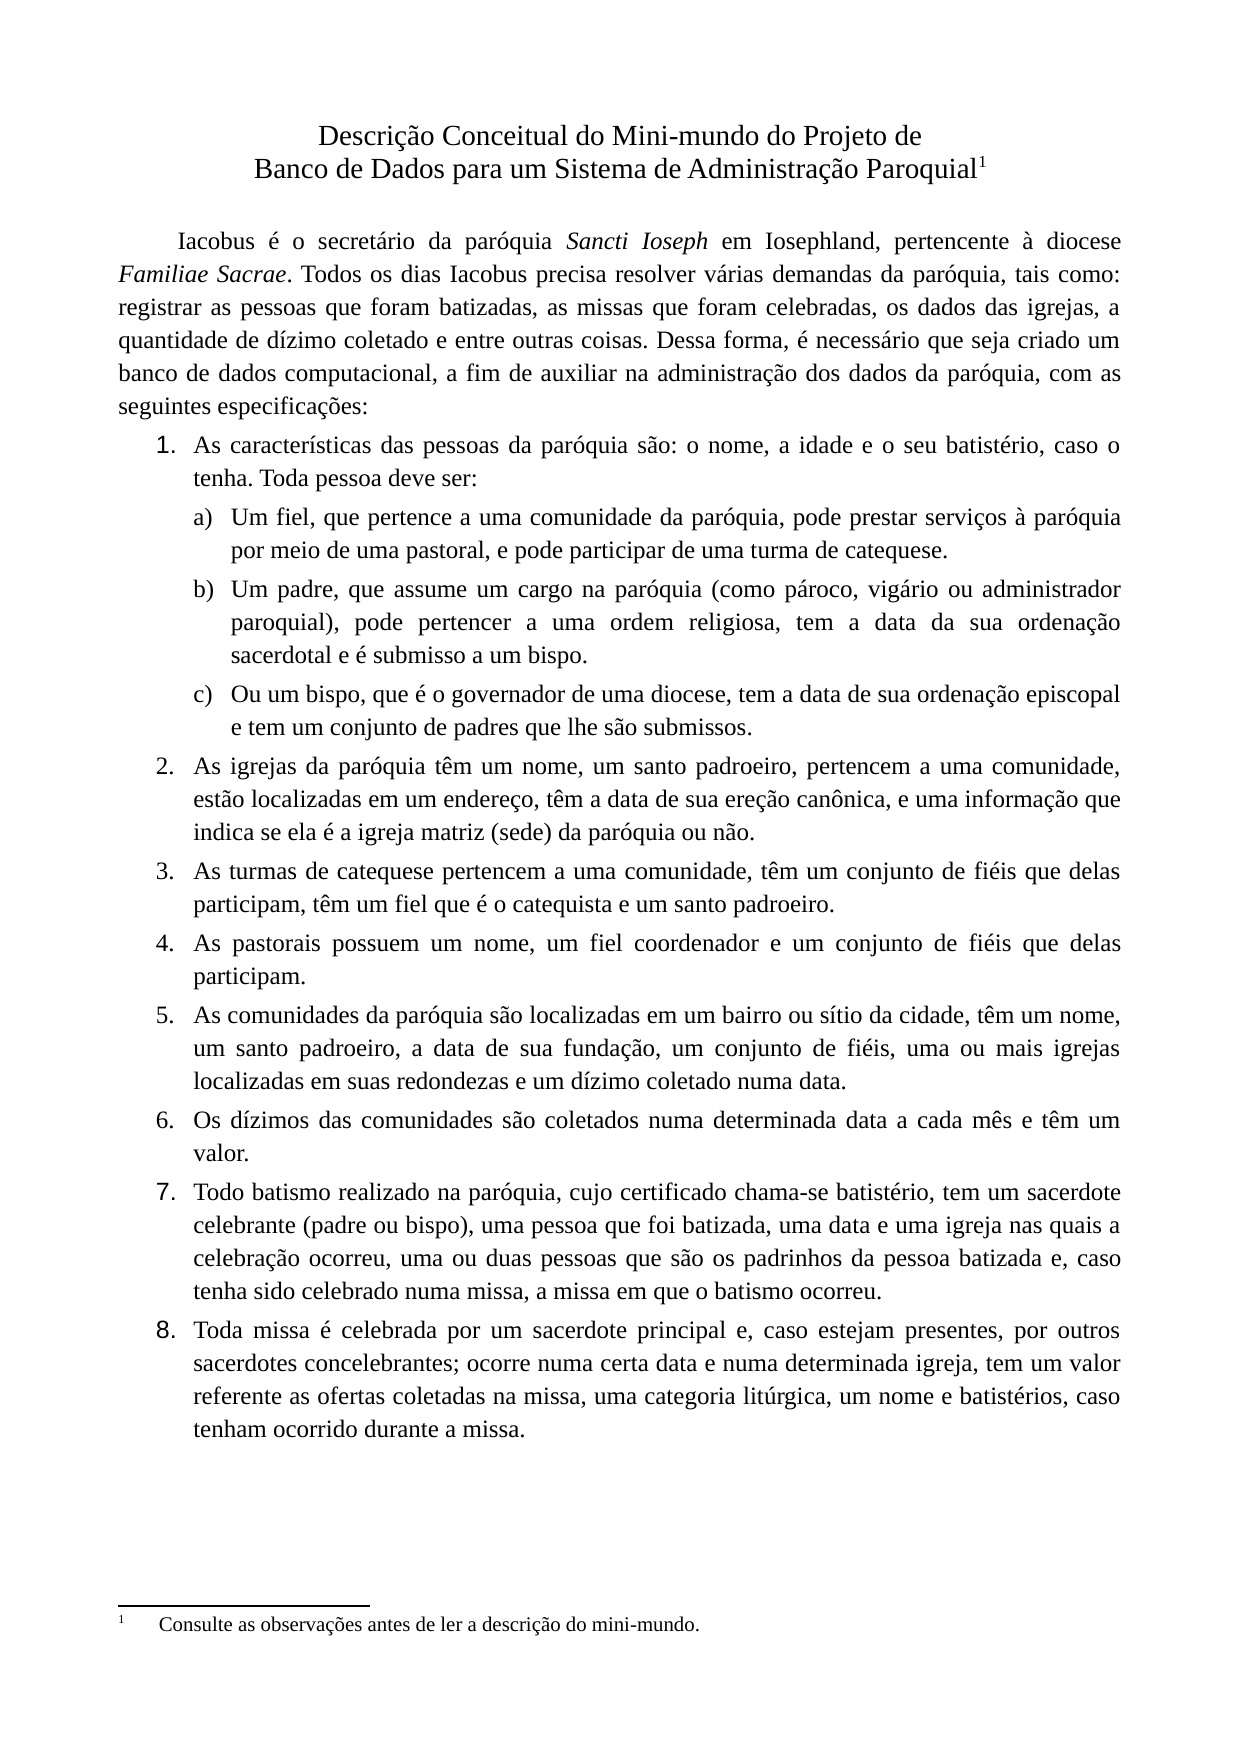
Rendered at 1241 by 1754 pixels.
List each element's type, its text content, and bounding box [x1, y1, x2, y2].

list As pastorais possuem um nome, um fiel coordenador e um conjunto de fiéis que delas participam. [156, 928, 1122, 990]
list Toda missa é celebrada por um sacerdote principal e, caso estejam presentes, por outros sacerdotes concelebrantes; ocorre numa certa data e numa determinada igreja, tem um valor referente as ofertas coletadas na missa, uma categoria litúrgica, um nome e batistérios, caso tenham ocorrido durante a missa. [156, 1315, 1122, 1443]
list As comunidades da paróquia são localizadas em um bairro ou sítio da cidade, têm um nome, um santo padroeiro, a data de sua fundação, um conjunto de fiéis, uma ou mais igrejas localizadas em suas redondezas e um dízimo coletado numa data. [156, 1000, 1122, 1095]
list Todo batismo realizado na paróquia, cujo certificado chama-se batistério, tem um sacerdote celebrante (padre ou bispo), uma pessoa que foi batizada, uma data e uma igreja nas quais a celebração ocorreu, uma ou duas pessoas que são os padrinhos da pessoa batizada e, caso tenha sido celebrado numa missa, a missa em que o batismo ocorreu. [156, 1177, 1122, 1305]
text Consulte as observações antes de ler a descrição do mini-mundo. [118, 1612, 1122, 1636]
text Iacobus é o secretário da paróquia Sancti Ioseph em Iosephland, pertencente à diocese Familiae Sacrae. Todos os dias Iacobus precisa resolver várias demandas da paróquia, tais como: registrar as pessoas que foram batizadas, as missas que foram celebradas, os dados das igrejas, a quantidade de dízimo coletado e entre outras coisas. Dessa forma, é necessário que seja criado um banco de dados computacional, a fim de auxiliar na administração dos dados da paróquia, com as seguintes especificações: [118, 226, 1122, 420]
list Um fiel, que pertence a uma comunidade da paróquia, pode prestar serviços à paróquia por meio de uma pastoral, e pode participar de uma turma de catequese. [193, 502, 1122, 564]
list As turmas de catequese pertencem a uma comunidade, têm um conjunto de fiéis que delas participam, têm um fiel que é o catequista e um santo padroeiro. [156, 856, 1122, 918]
list Os dízimos das comunidades são coletados numa determinada data a cada mês e têm um valor. [156, 1105, 1122, 1167]
text Banco de Dados para um Sistema de Administração Paroquial [118, 152, 1122, 185]
text Descrição Conceitual do Mini-mundo do Projeto de [118, 118, 1122, 152]
list Um padre, que assume um cargo na paróquia (como pároco, vigário ou administrador paroquial), pode pertencer a uma ordem religiosa, tem a data da sua ordenação sacerdotal e é submisso a um bispo. [193, 574, 1122, 669]
list Ou um bispo, que é o governador de uma diocese, tem a data de sua ordenação episcopal e tem um conjunto de padres que lhe são submissos. [193, 679, 1122, 741]
list As características das pessoas da paróquia são: o nome, a idade e o seu batistério, caso o tenha. Toda pessoa deve ser: [156, 430, 1122, 492]
list As igrejas da paróquia têm um nome, um santo padroeiro, pertencem a uma comunidade, estão localizadas em um endereço, têm a data de sua ereção canônica, e uma informação que indica se ela é a igreja matriz (sede) da paróquia ou não. [156, 751, 1122, 846]
